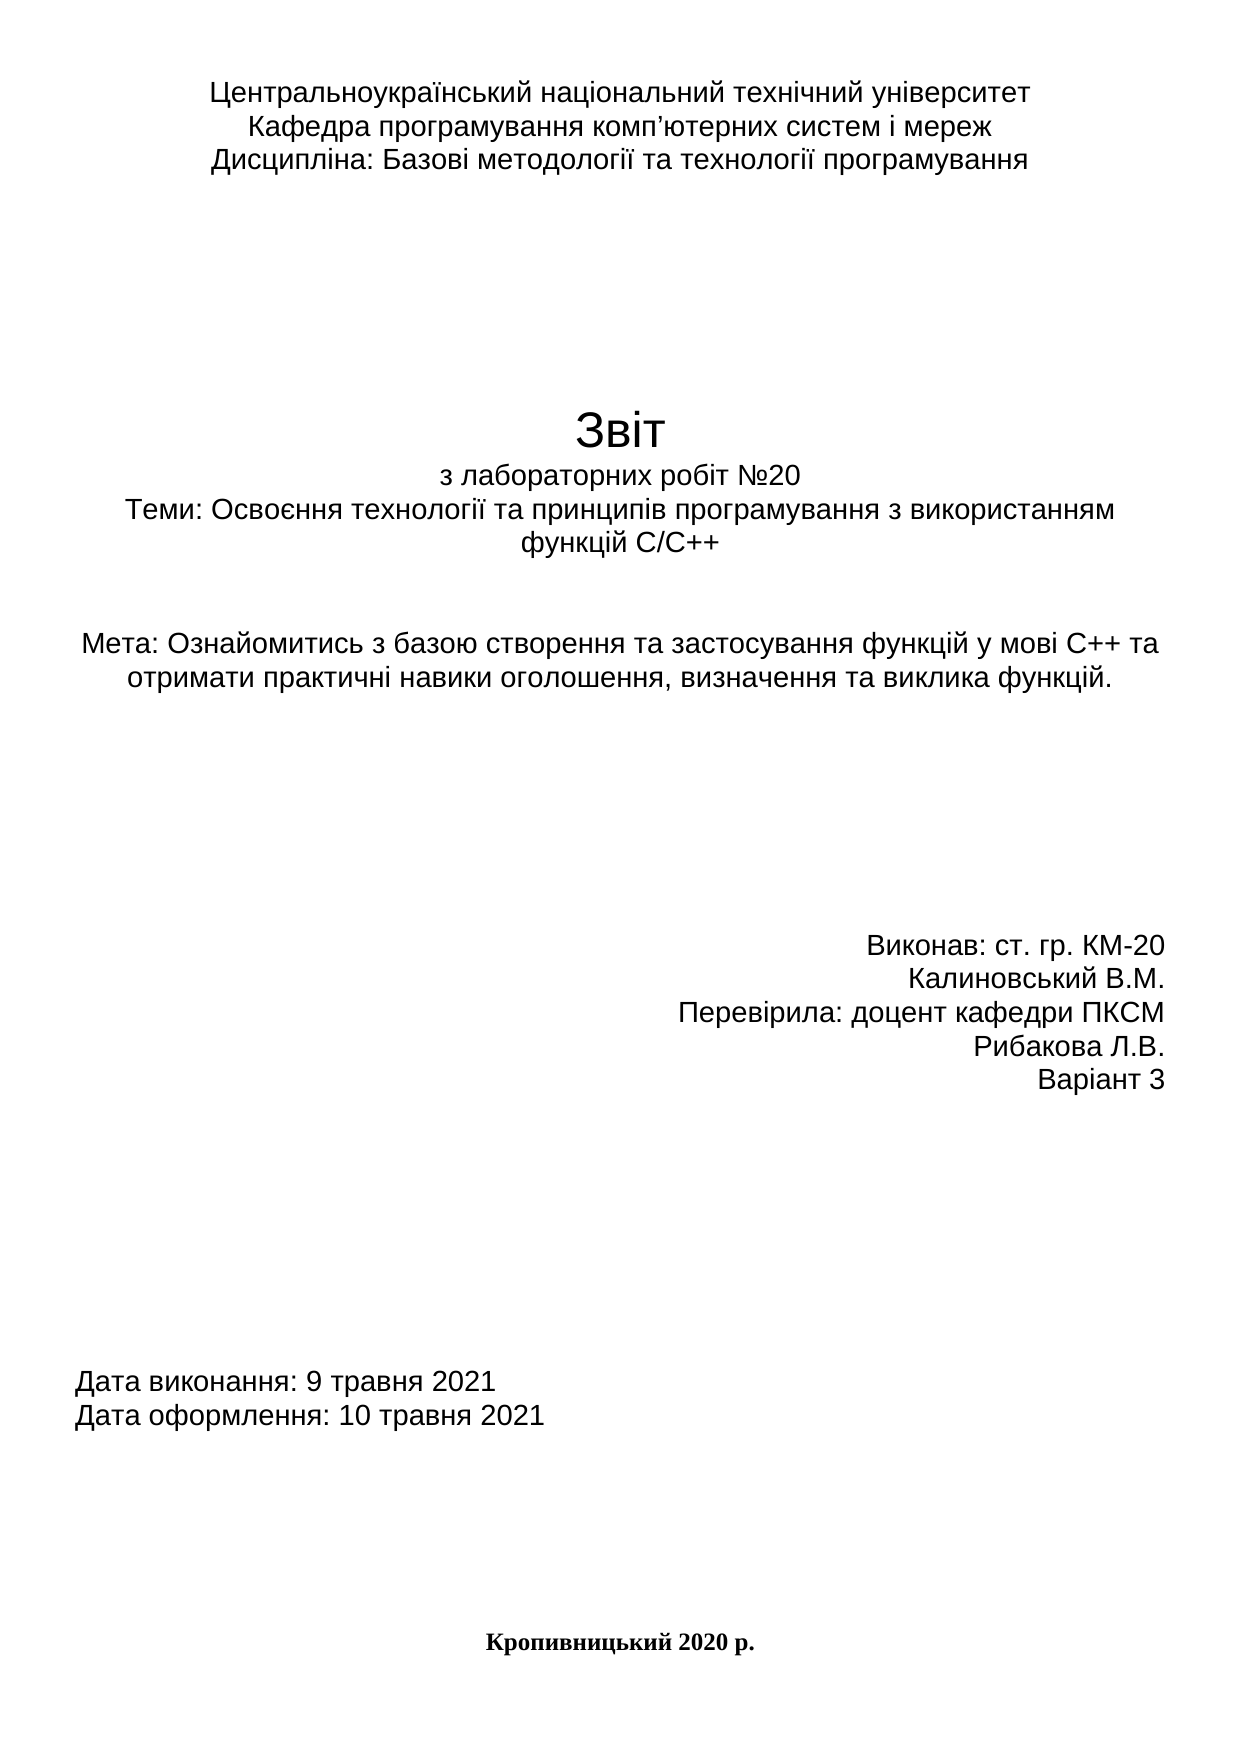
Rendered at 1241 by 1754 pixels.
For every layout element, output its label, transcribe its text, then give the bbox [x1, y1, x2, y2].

text Рибакова Л.В. [75, 1028, 1165, 1062]
text Мета: Ознайомитись з базою створення та застосування функцій у мові С++ та отримати практичні навики оголошення, визначення та виклика функцій. [75, 626, 1165, 693]
text з лабораторних робіт №20 [75, 458, 1165, 492]
text Варіант 3 [75, 1062, 1165, 1096]
text Дата виконання: 9 травня 2021 [75, 1364, 1165, 1397]
text Перевірила: доцент кафедри ПКСМ [75, 995, 1165, 1028]
text Звіт [75, 401, 1165, 458]
text Виконав: ст. гр. КМ-20 [75, 928, 1165, 961]
text Дисципліна: Базові методології та технології програмування [75, 142, 1165, 176]
text Кропивницький 2020 р. [75, 1627, 1165, 1656]
text Центральноукраїнський національний технічний університет [75, 75, 1165, 108]
text Калиновський В.М. [75, 961, 1165, 995]
text Кафедра програмування комп’ютерних систем і мереж [75, 108, 1165, 142]
text Теми: Освоєння технології та принципів програмування з використанням функцій С/С++ [75, 492, 1165, 559]
text Дата оформлення: 10 травня 2021 [75, 1397, 1165, 1431]
